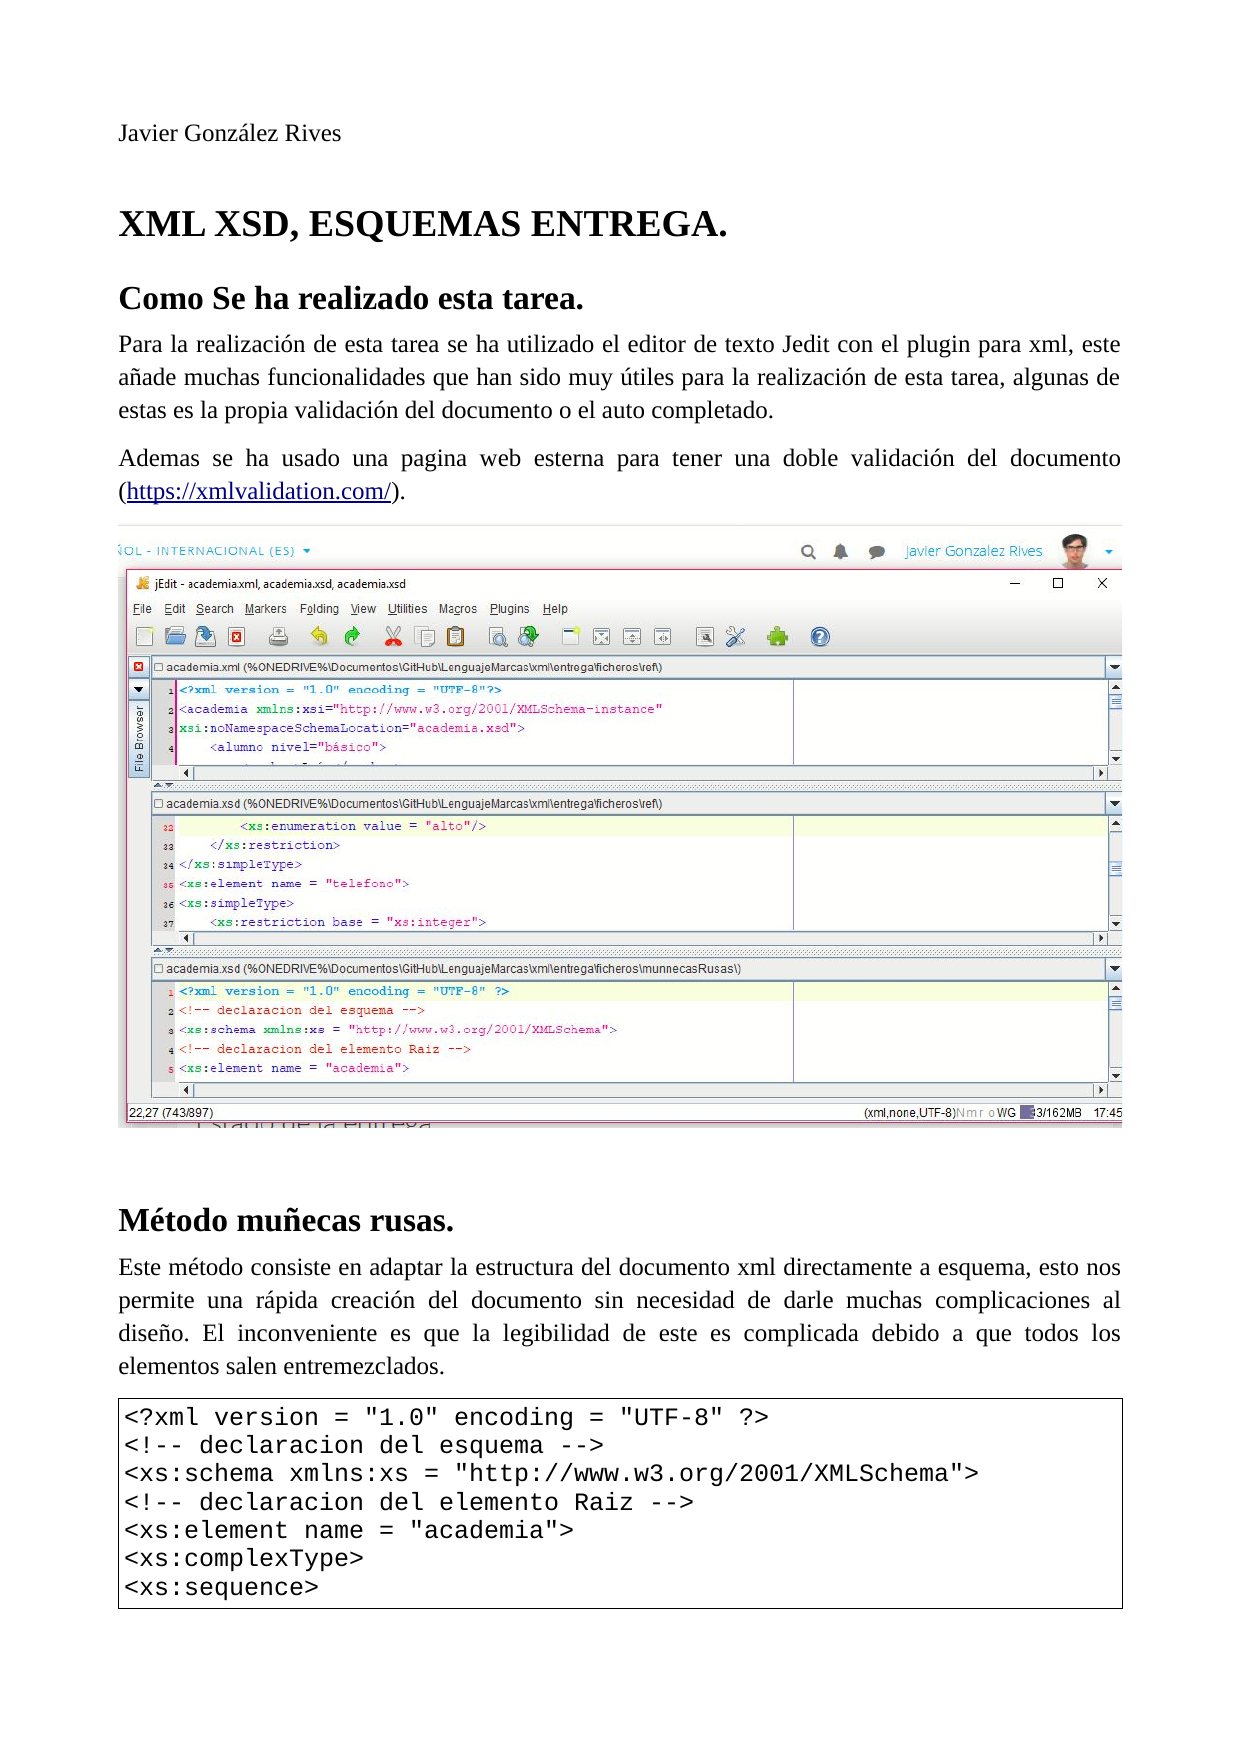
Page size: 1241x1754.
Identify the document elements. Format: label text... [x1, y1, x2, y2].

picture [118, 523, 1123, 1128]
text Ademas se ha usado una pagina web esterna para tener una doble validación del documento (https://xmlvalidation.com/). [118, 443, 1122, 505]
subtitle XML XSD, ESQUEMAS ENTREGA. [118, 201, 1122, 245]
table_header <?xml version = "1.0" encoding = "UTF-8" ?> <!-- declaracion del esquema --> <xs:schema xmlns:xs = "http://www.w3.org/2001/XMLSchema"> <!-- declaracion del elemento Raiz --> <xs:element name = "academia"> <xs:complexType> <xs:sequence> [119, 1399, 1122, 1608]
subtitle Como Se ha realizado esta tarea. [118, 278, 1122, 317]
text Para la realización de esta tarea se ha utilizado el editor de texto Jedit con el plugin para xml, este añade muchas funcionalidades que han sido muy útiles para la realización de esta tarea, algunas de estas es la propia validación del documento o el auto completado. [118, 329, 1122, 424]
text Este método consiste en adaptar la estructura del documento xml directamente a esquema, esto nos permite una rápida creación del documento sin necesidad de darle muchas complicaciones al diseño. El inconveniente es que la legibilidad de este es complicada debido a que todos los elementos salen entremezclados. [118, 1252, 1122, 1379]
subtitle Método muñecas rusas. [118, 1201, 1122, 1239]
